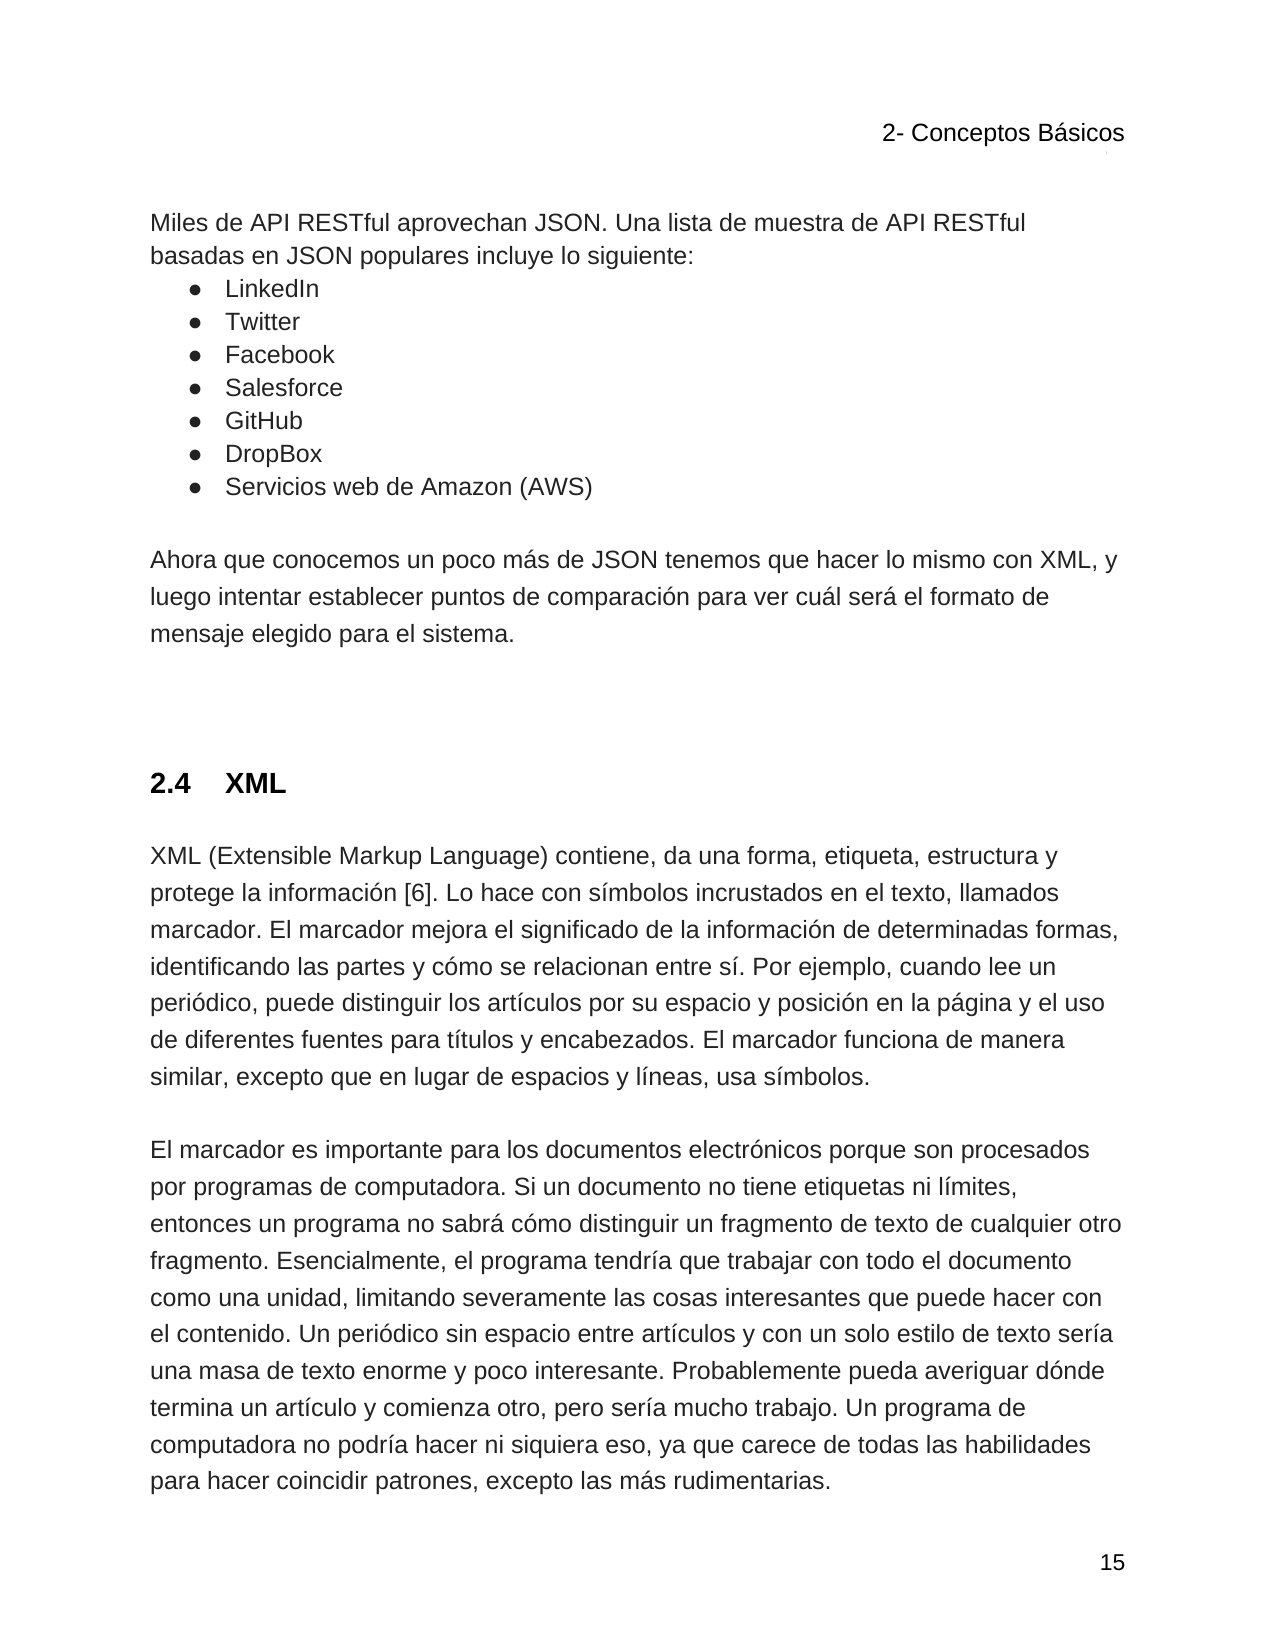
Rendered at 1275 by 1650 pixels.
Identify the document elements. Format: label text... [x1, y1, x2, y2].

text 2.4 XML [150, 766, 1125, 799]
text XML (Extensible Markup Language) contiene, da una forma, etiqueta, estructura y protege la información [6]. Lo hace con símbolos incrustados en el texto, llamados marcador. El marcador mejora el significado de la información de determinadas formas, identificando las partes y cómo se relacionan entre sí. Por ejemplo, cuando lee un periódico, puede distinguir los artículos por su espacio y posición en la página y el uso de diferentes fuentes para títulos y encabezados. El marcador funciona de manera similar, excepto que en lugar de espacios y líneas, usa símbolos. [150, 841, 1125, 1091]
text Miles de API RESTful aprovechan JSON. Una lista de muestra de API RESTful basadas en JSON populares incluye lo siguiente: [150, 208, 1125, 269]
list Salesforce [187, 373, 1125, 401]
list Facebook [187, 340, 1125, 368]
list DropBox [187, 439, 1125, 467]
text Ahora que conocemos un poco más de JSON tenemos que hacer lo mismo con XML, y luego intentar establecer puntos de comparación para ver cuál será el formato de mensaje elegido para el sistema. [150, 545, 1125, 648]
list GitHub [187, 406, 1125, 434]
list Twitter [187, 307, 1125, 335]
list LinkedIn [187, 274, 1125, 302]
list Servicios web de Amazon (AWS) [187, 472, 1125, 501]
text El marcador es importante para los documentos electrónicos porque son procesados ​​por programas de computadora. Si un documento no tiene etiquetas ni límites, entonces un programa no sabrá cómo distinguir un fragmento de texto de cualquier otro fragmento. Esencialmente, el programa tendría que trabajar con todo el documento como una unidad, limitando severamente las cosas interesantes que puede hacer con el contenido. Un periódico sin espacio entre artículos y con un solo estilo de texto sería una masa de texto enorme y poco interesante. Probablemente pueda averiguar dónde termina un artículo y comienza otro, pero sería mucho trabajo. Un programa de computadora no podría hacer ni siquiera eso, ya que carece de todas las habilidades para hacer coincidir patrones, excepto las más rudimentarias. [150, 1135, 1125, 1495]
